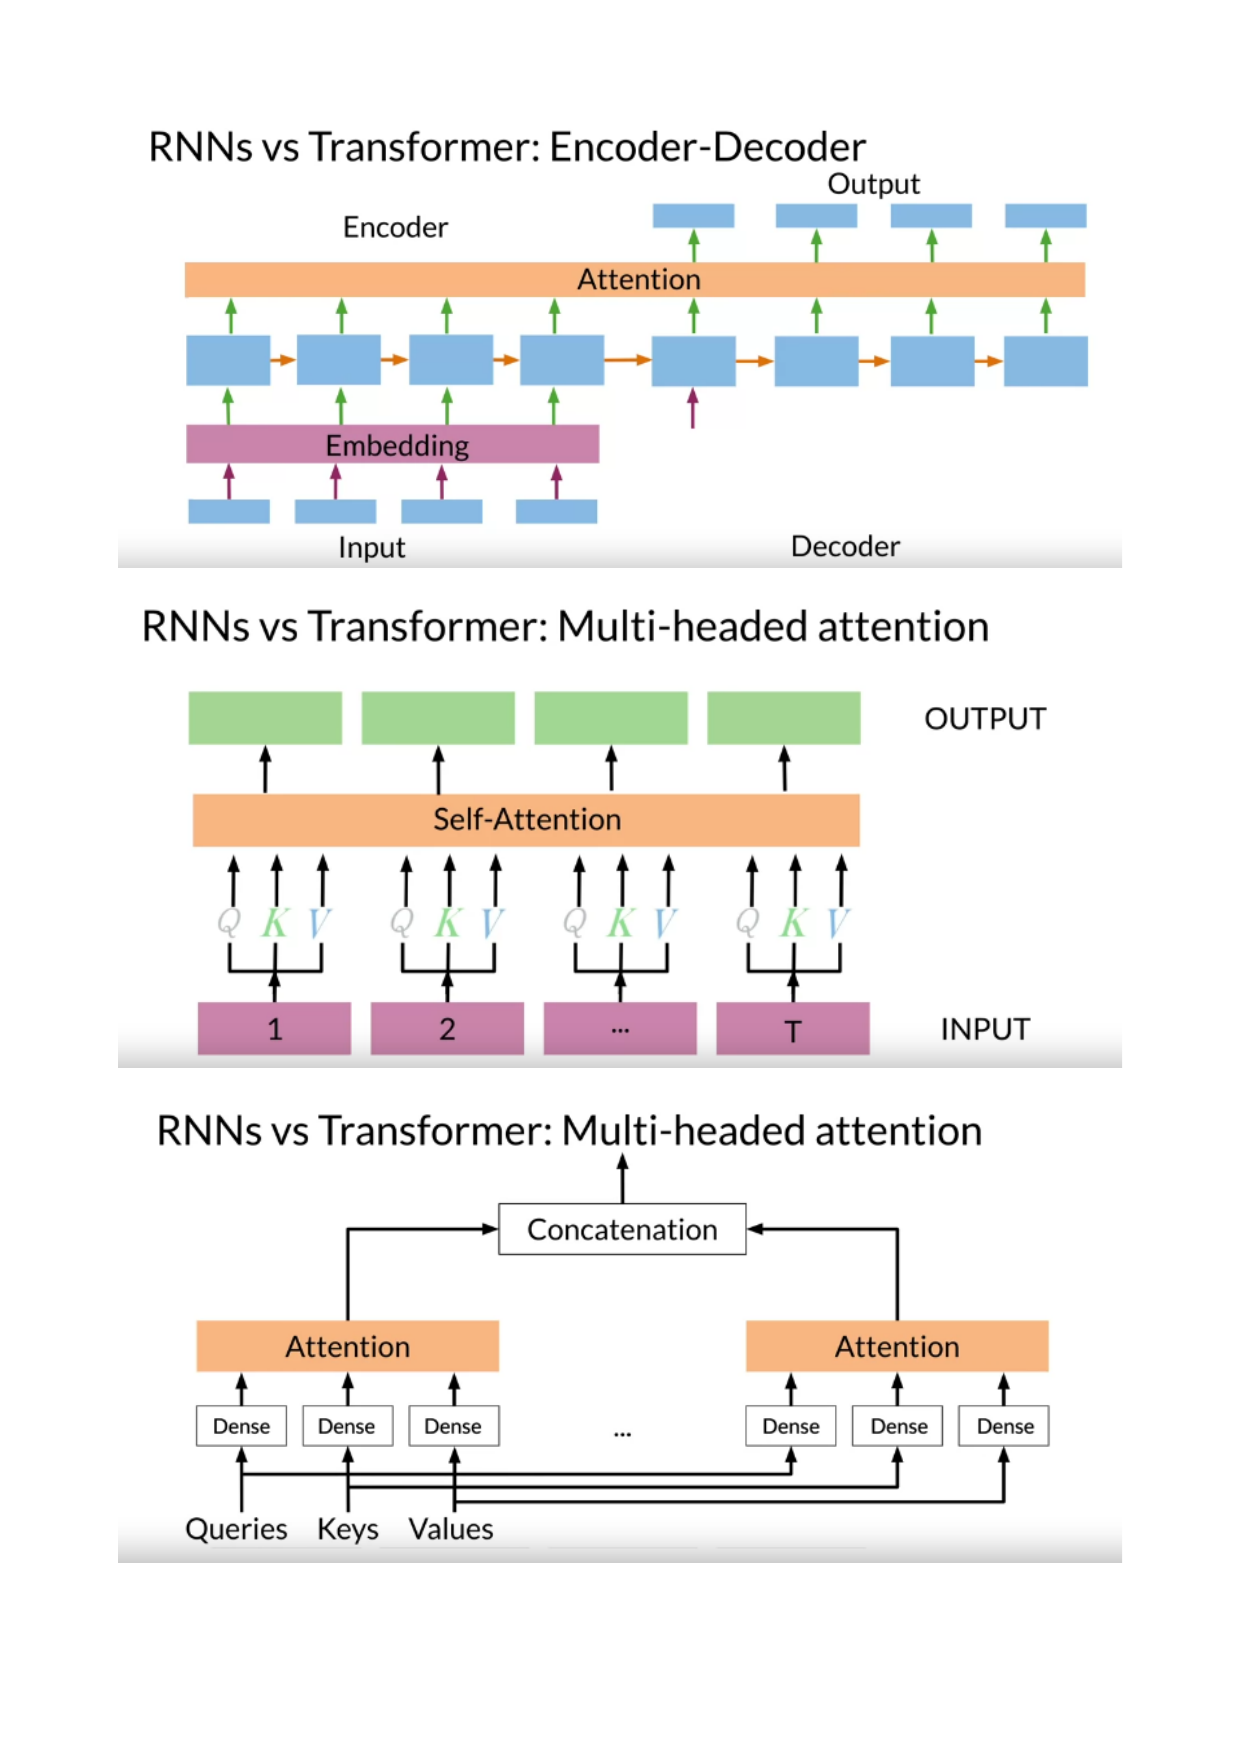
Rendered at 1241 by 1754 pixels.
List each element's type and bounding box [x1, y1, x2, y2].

picture [118, 1096, 1123, 1563]
picture [118, 596, 1123, 1068]
picture [118, 118, 1123, 568]
